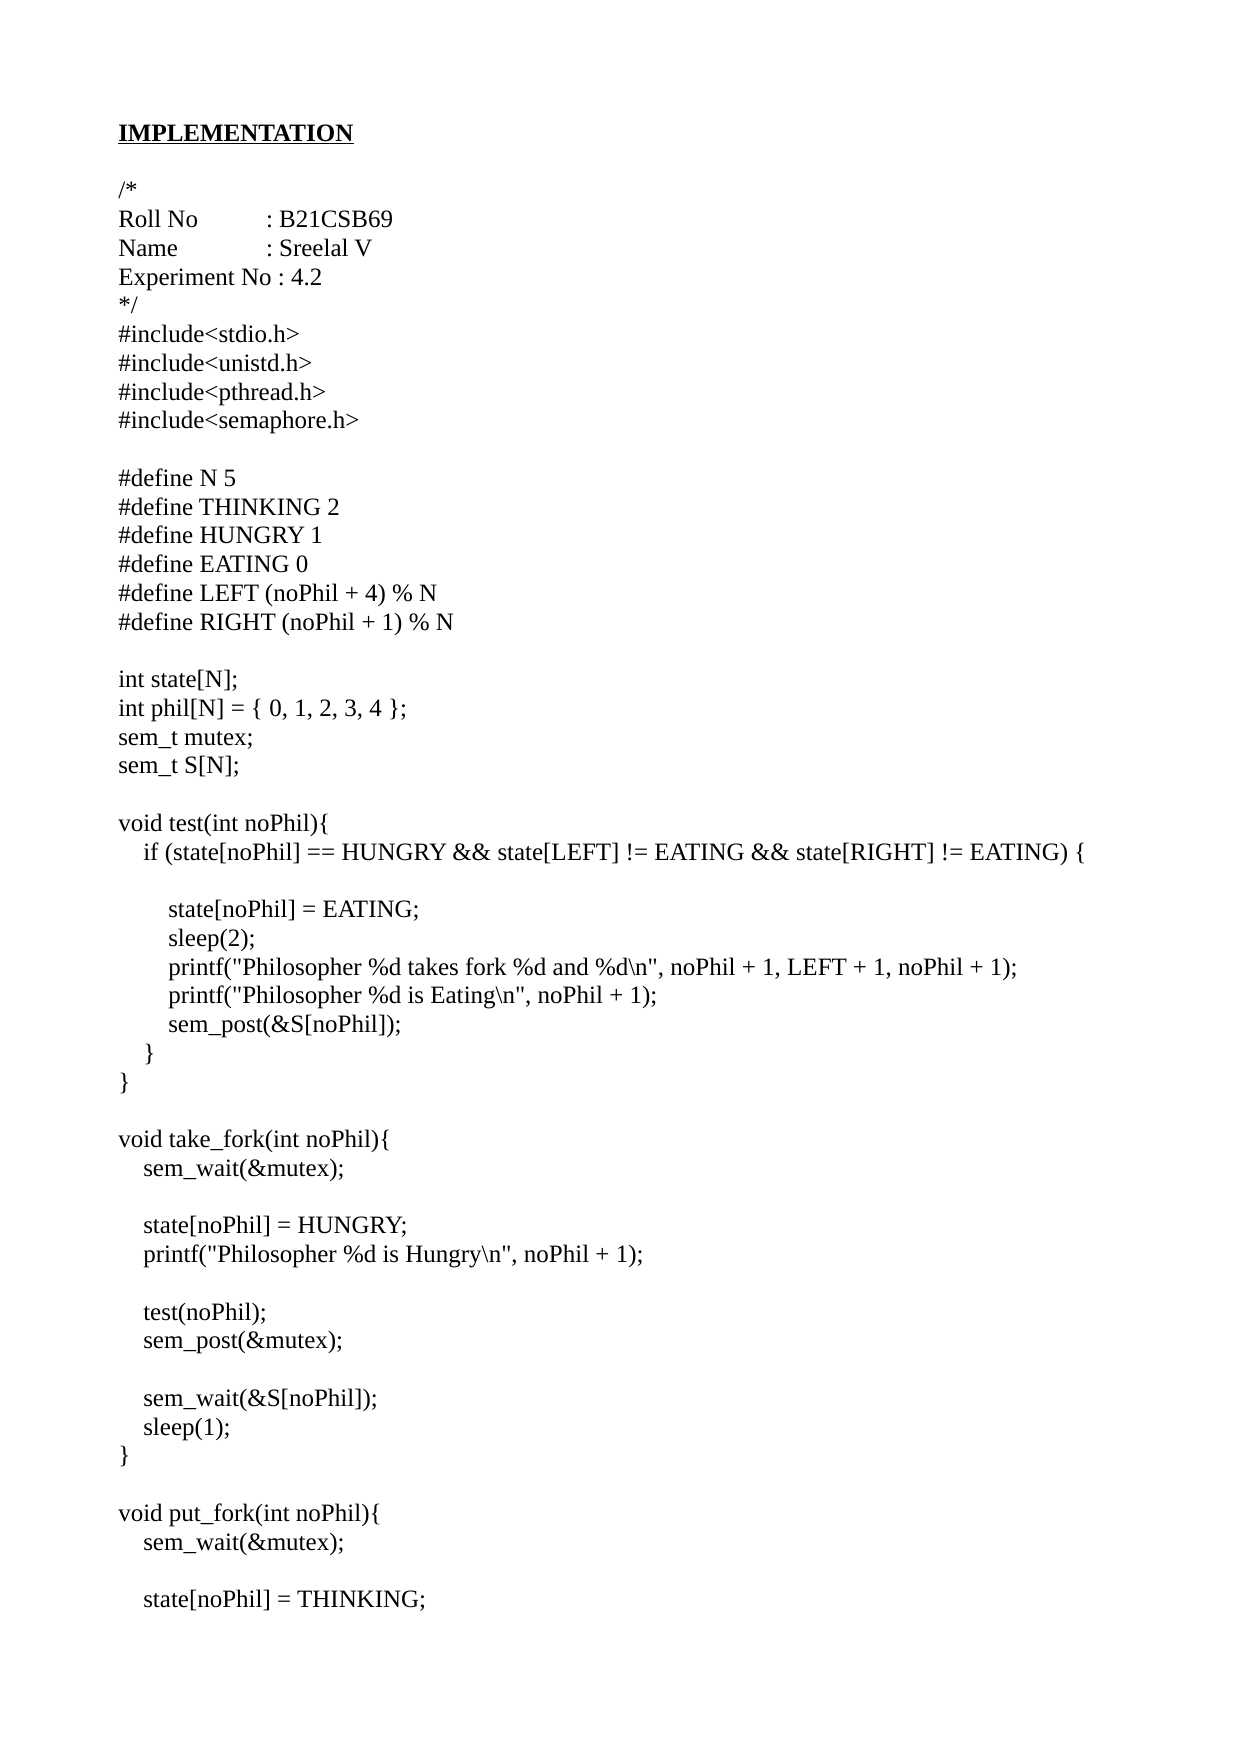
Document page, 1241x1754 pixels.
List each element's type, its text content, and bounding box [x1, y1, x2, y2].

text printf("Philosopher %d is Eating\n", noPhil + 1); [118, 981, 1122, 1009]
text #define HUNGRY 1 [118, 521, 1122, 549]
text test(noPhil); [118, 1297, 1122, 1326]
text #include<unistd.h> [118, 348, 1122, 377]
text int state[N]; [118, 664, 1122, 693]
text void take_fork(int noPhil){ [118, 1124, 1122, 1153]
text */ [118, 291, 1122, 319]
text sem_wait(&mutex); [118, 1527, 1122, 1556]
text #define N 5 [118, 463, 1122, 492]
text Experiment No : 4.2 [118, 262, 1122, 291]
text } [118, 1038, 1122, 1067]
text void put_fork(int noPhil){ [118, 1498, 1122, 1527]
text void test(int noPhil){ [118, 808, 1122, 837]
text sem_t mutex; [118, 722, 1122, 751]
text #include<pthread.h> [118, 377, 1122, 406]
text printf("Philosopher %d is Hungry\n", noPhil + 1); [118, 1239, 1122, 1268]
text state[noPhil] = EATING; [118, 894, 1122, 923]
text sem_post(&S[noPhil]); [118, 1009, 1122, 1038]
text sem_t S[N]; [118, 751, 1122, 779]
text #define LEFT (noPhil + 4) % N [118, 578, 1122, 607]
text Roll No : B21CSB69 [118, 204, 1122, 233]
text sem_wait(&mutex); [118, 1153, 1122, 1182]
text #define RIGHT (noPhil + 1) % N [118, 607, 1122, 636]
text state[noPhil] = THINKING; [118, 1584, 1122, 1613]
text } [118, 1067, 1122, 1096]
text #define THINKING 2 [118, 492, 1122, 521]
text } [118, 1441, 1122, 1469]
text IMPLEMENTATION [118, 118, 1122, 147]
text state[noPhil] = HUNGRY; [118, 1211, 1122, 1239]
text sleep(1); [118, 1412, 1122, 1441]
text #include<stdio.h> [118, 319, 1122, 348]
text sem_post(&mutex); [118, 1326, 1122, 1354]
text #define EATING 0 [118, 549, 1122, 578]
text Name : Sreelal V [118, 233, 1122, 262]
text printf("Philosopher %d takes fork %d and %d\n", noPhil + 1, LEFT + 1, noPhil + 1); [118, 952, 1122, 981]
text int phil[N] = { 0, 1, 2, 3, 4 }; [118, 693, 1122, 722]
text /* [118, 176, 1122, 204]
text if (state[noPhil] == HUNGRY && state[LEFT] != EATING && state[RIGHT] != EATING) { [118, 837, 1122, 866]
text #include<semaphore.h> [118, 406, 1122, 434]
text sem_wait(&S[noPhil]); [118, 1383, 1122, 1412]
text sleep(2); [118, 923, 1122, 952]
